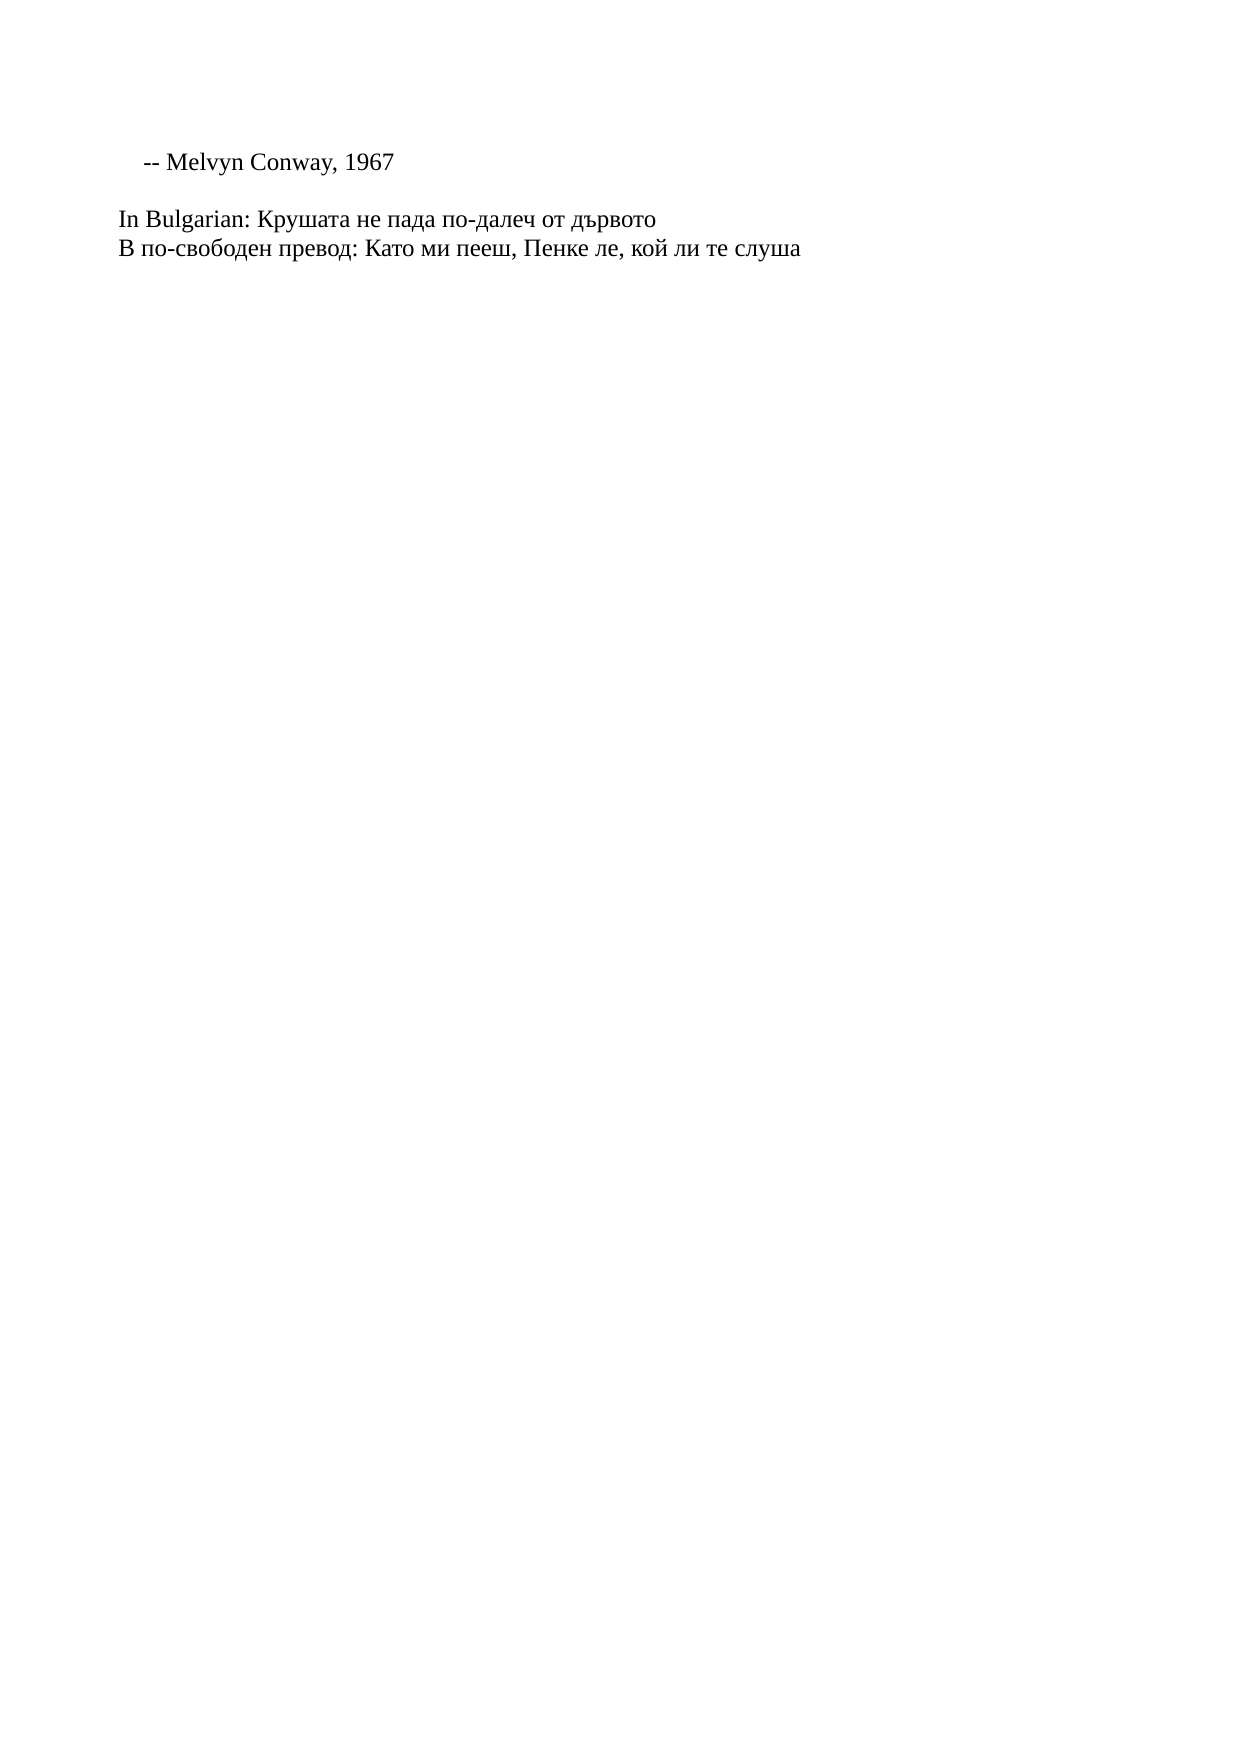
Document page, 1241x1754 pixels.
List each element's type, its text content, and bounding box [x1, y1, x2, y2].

text В по-свободен превод: Като ми пееш, Пенке ле, кой ли те слуша [118, 233, 1122, 262]
text -- Melvyn Conway, 1967 [118, 147, 1122, 176]
text In Bulgarian: Крушата не пада по-далеч от дървото [118, 204, 1122, 233]
